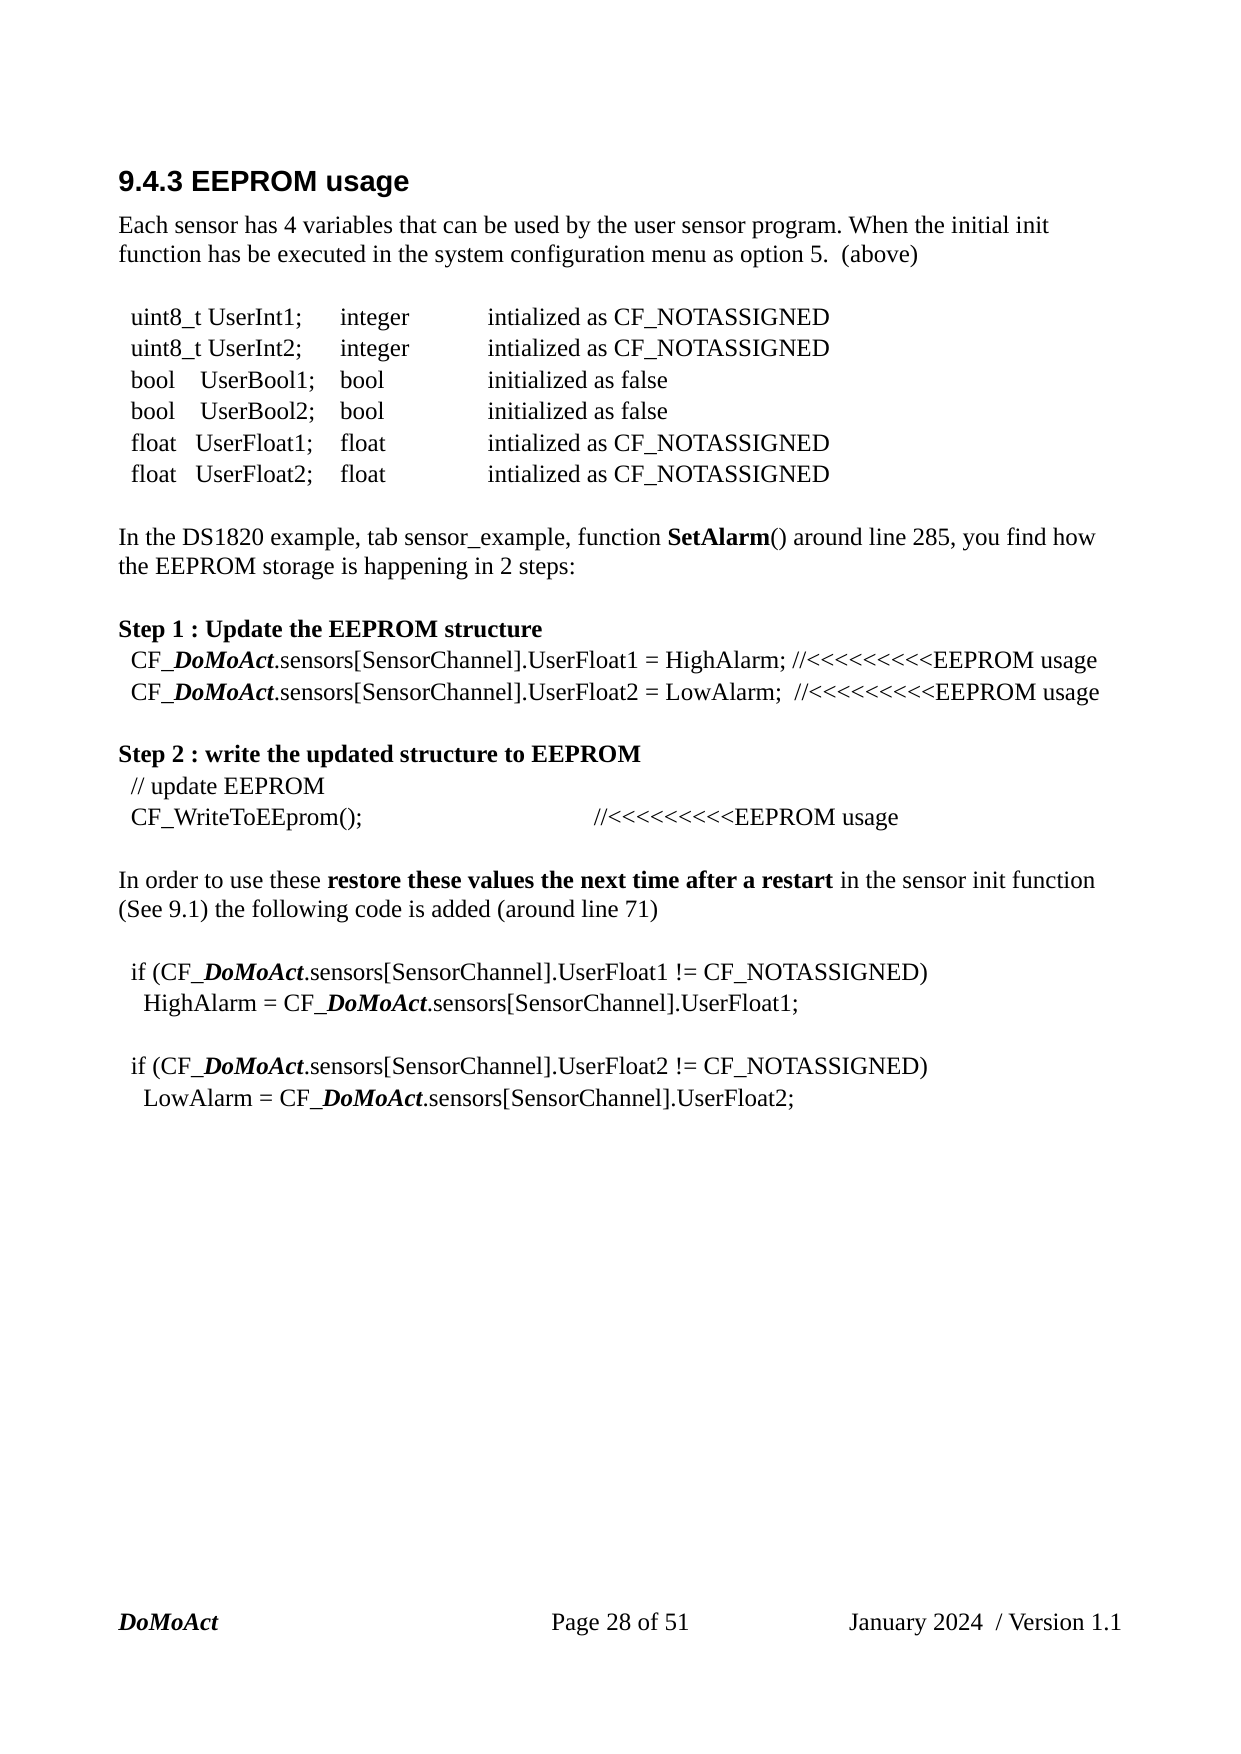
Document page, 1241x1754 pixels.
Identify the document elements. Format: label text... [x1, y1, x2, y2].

text In order to use these restore these values the next time after a restart in the sensor init function (See 9.1) the following code is added (around line 71) [118, 865, 1122, 923]
text Each sensor has 4 variables that can be used by the user sensor program. When the initial init function has be executed in the system configuration menu as option 5. (above) [118, 210, 1122, 268]
text CF_DoMoAct.sensors[SensorChannel].UserFloat1 = HighAlarm; //<<<<<<<<<EEPROM usage [118, 645, 1122, 674]
subtitle 9.4.3 EEPROM usage [118, 164, 1122, 198]
text bool UserBool2; bool initialized as false [118, 396, 1122, 425]
text if (CF_DoMoAct.sensors[SensorChannel].UserFloat1 != CF_NOTASSIGNED) [118, 957, 1122, 986]
text In the DS1820 example, tab sensor_example, function SetAlarm() around line 285, you find how the EEPROM storage is happening in 2 steps: [118, 522, 1122, 579]
text Step 1 : Update the EEPROM structure [118, 614, 1122, 642]
text CF_WriteToEEprom(); //<<<<<<<<<EEPROM usage [118, 802, 1122, 831]
text Step 2 : write the updated structure to EEPROM [118, 739, 1122, 768]
text if (CF_DoMoAct.sensors[SensorChannel].UserFloat2 != CF_NOTASSIGNED) [118, 1051, 1122, 1080]
text float UserFloat2; float intialized as CF_NOTASSIGNED [118, 459, 1122, 488]
text LowAlarm = CF_DoMoAct.sensors[SensorChannel].UserFloat2; [118, 1083, 1122, 1112]
text CF_DoMoAct.sensors[SensorChannel].UserFloat2 = LowAlarm; //<<<<<<<<<EEPROM usage [118, 677, 1122, 705]
text uint8_t UserInt1; integer intialized as CF_NOTASSIGNED [118, 302, 1122, 331]
text // update EEPROM [118, 771, 1122, 800]
text uint8_t UserInt2; integer intialized as CF_NOTASSIGNED [118, 333, 1122, 362]
text bool UserBool1; bool initialized as false [118, 365, 1122, 393]
text float UserFloat1; float intialized as CF_NOTASSIGNED [118, 428, 1122, 456]
text HighAlarm = CF_DoMoAct.sensors[SensorChannel].UserFloat1; [118, 988, 1122, 1017]
